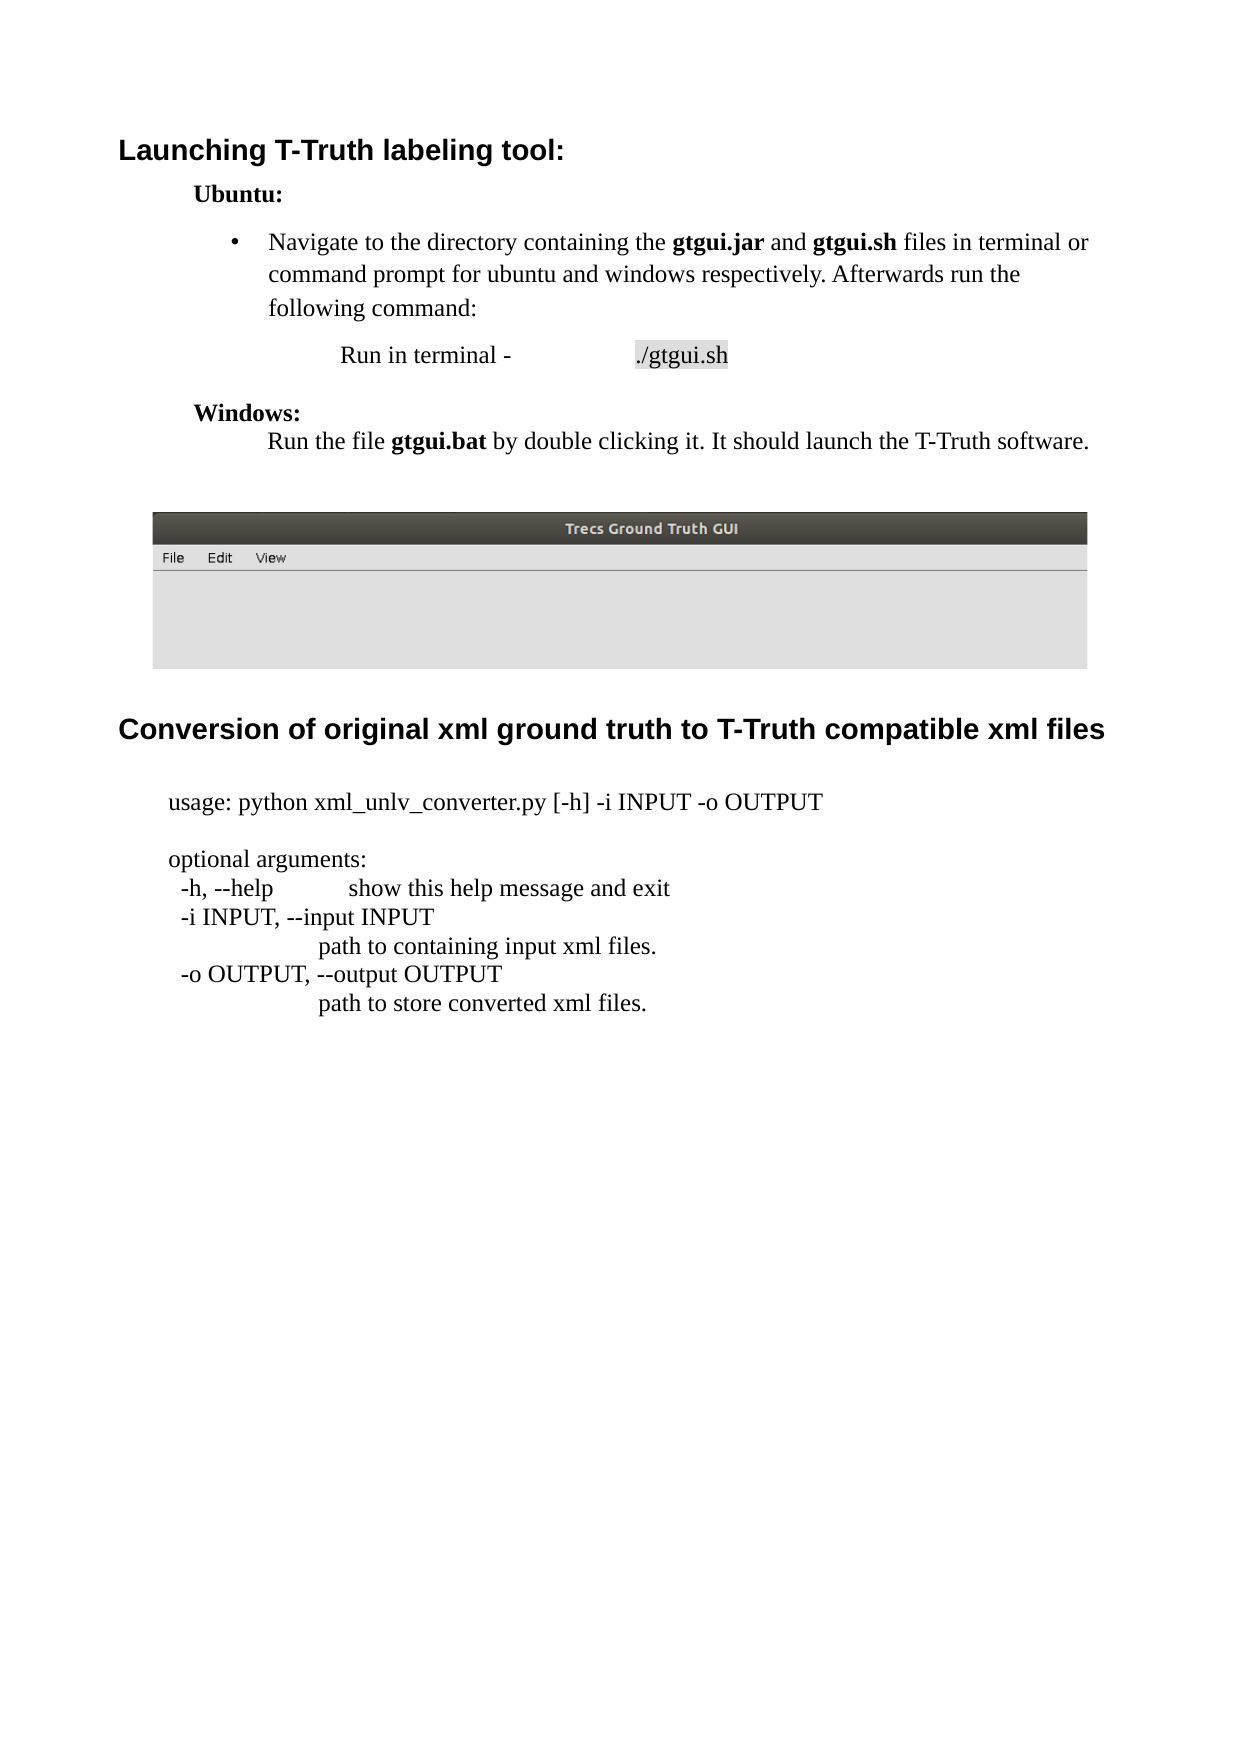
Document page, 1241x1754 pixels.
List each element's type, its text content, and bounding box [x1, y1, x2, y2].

text -i INPUT, --input INPUT [118, 902, 1122, 931]
text Windows: [193, 398, 1122, 426]
text usage: python xml_unlv_converter.py [-h] -i INPUT -o OUTPUT [118, 787, 1122, 816]
text path to store converted xml files. [118, 988, 1122, 1017]
text -o OUTPUT, --output OUTPUT [118, 959, 1122, 988]
text Run the file gtgui.bat by double clicking it. It should launch the T-Truth software. [193, 426, 1122, 455]
list Navigate to the directory containing the gtgui.jar and gtgui.sh files in terminal or command prompt for ubuntu and windows respectively. Afterwards run the following command: [231, 227, 1122, 321]
text path to containing input xml files. [118, 931, 1122, 959]
subtitle Conversion of original xml ground truth to T-Truth compatible xml files [118, 712, 1122, 746]
subtitle Launching T-Truth labeling tool: [118, 133, 1122, 166]
text Run in terminal - ./gtgui.sh [118, 340, 1122, 369]
text -h, --help show this help message and exit [118, 873, 1122, 902]
text optional arguments: [118, 844, 1122, 873]
text Ubuntu: [193, 179, 1122, 208]
